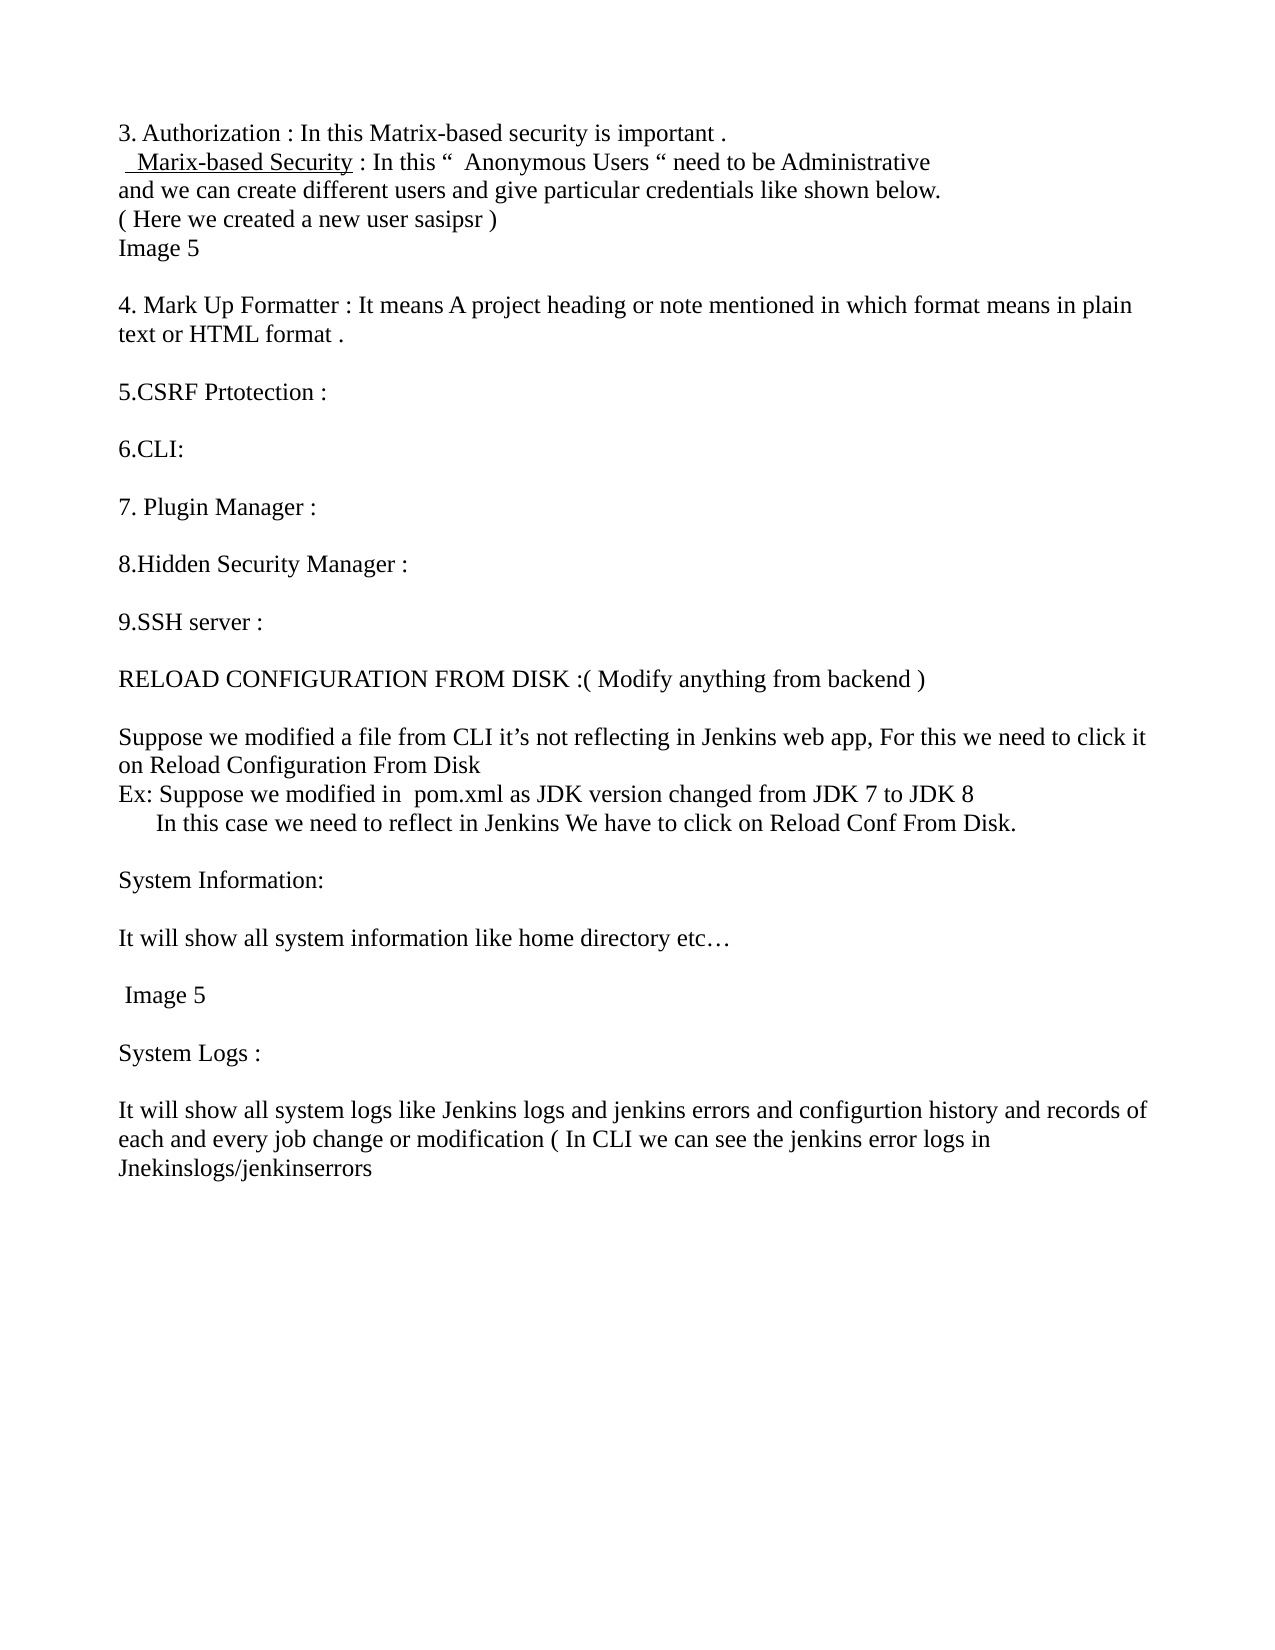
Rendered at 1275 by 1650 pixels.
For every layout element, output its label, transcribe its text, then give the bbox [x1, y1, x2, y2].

text System Logs : [118, 1038, 1157, 1067]
text System Information: [118, 866, 1157, 894]
text 9.SSH server : [118, 607, 1157, 636]
text 7. Plugin Manager : [118, 492, 1157, 521]
text 5.CSRF Prtotection : [118, 377, 1157, 406]
text 3. Authorization : In this Matrix-based security is important . [118, 118, 1157, 147]
text 4. Mark Up Formatter : It means A project heading or note mentioned in which format means in plain text or HTML format . [118, 291, 1157, 348]
text It will show all system logs like Jenkins logs and jenkins errors and configurtion history and records of each and every job change or modification ( In CLI we can see the jenkins error logs in Jnekinslogs/jenkinserrors [118, 1096, 1157, 1182]
text 6.CLI: [118, 434, 1157, 463]
text Image 5 [118, 981, 1157, 1009]
text Marix-based Security : In this “ Anonymous Users “ need to be Administrative [118, 147, 1157, 176]
text It will show all system information like home directory etc… [118, 923, 1157, 952]
text RELOAD CONFIGURATION FROM DISK :( Modify anything from backend ) [118, 664, 1157, 693]
text Ex: Suppose we modified in pom.xml as JDK version changed from JDK 7 to JDK 8 [118, 779, 1157, 808]
text Image 5 [118, 233, 1157, 262]
text 8.Hidden Security Manager : [118, 549, 1157, 578]
text In this case we need to reflect in Jenkins We have to click on Reload Conf From Disk. [118, 808, 1157, 837]
text ( Here we created a new user sasipsr ) [118, 204, 1157, 233]
text Suppose we modified a file from CLI it’s not reflecting in Jenkins web app, For this we need to click it on Reload Configuration From Disk [118, 722, 1157, 779]
text and we can create different users and give particular credentials like shown below. [118, 176, 1157, 204]
